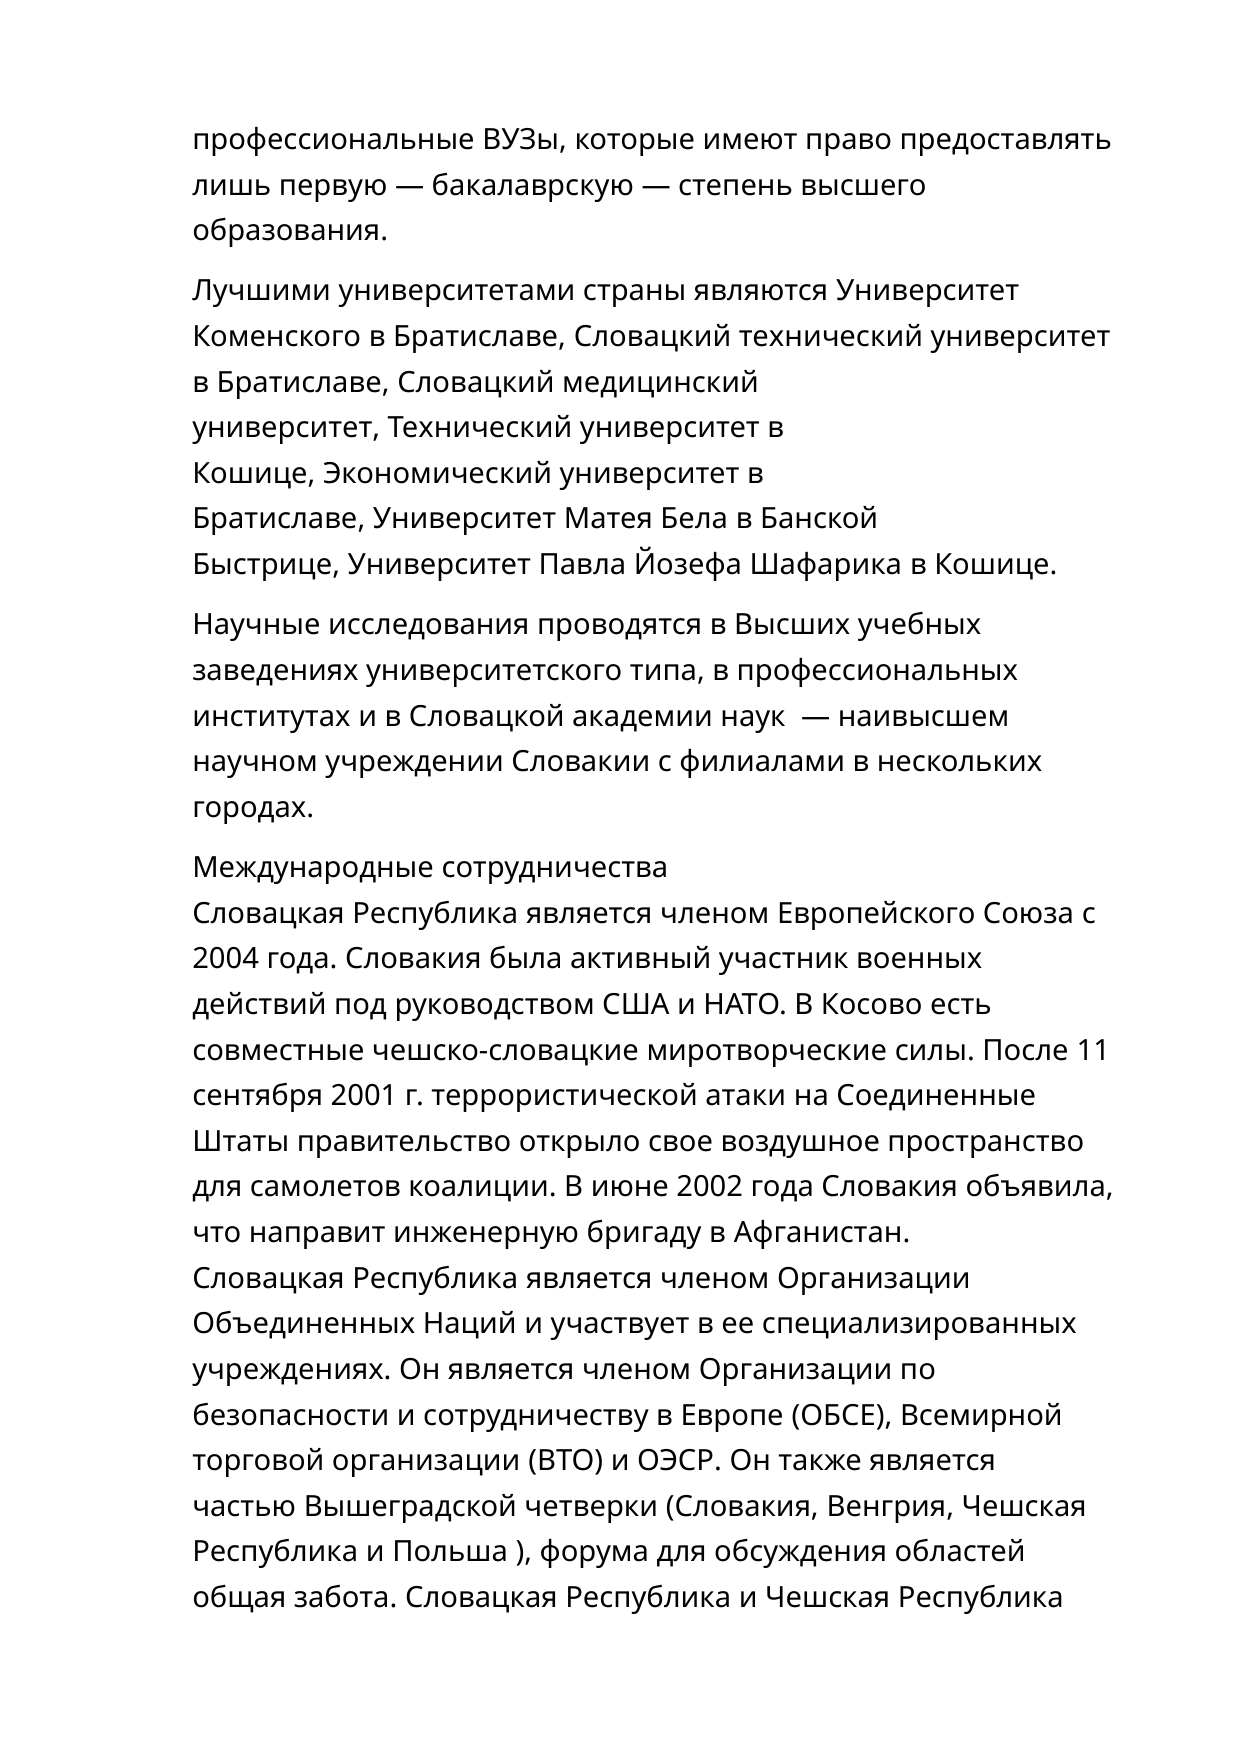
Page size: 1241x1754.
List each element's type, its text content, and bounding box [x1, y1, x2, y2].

text Научные исследования проводятся в Высших учебных заведениях университетского типа, в профессиональных институтах и в Словацкой академии наук — наивысшем научном учреждении Словакии с филиалами в нескольких городах. [192, 603, 1122, 826]
text Лучшими университетами страны являются Университет Коменского в Братиславе, Словацкий технический университет в Братиславе, Словацкий медицинский университет, Технический университет в Кошице, Экономический университет в Братиславе, Университет Матея Бела в Банской Быстрице, Университет Павла Йозефа Шафарика в Кошице. [192, 269, 1122, 583]
text профессиональные ВУЗы, которые имеют право предоставлять лишь первую — бакалаврскую — степень высшего образования. [192, 118, 1122, 249]
text Словацкая Республика является членом Организации Объединенных Наций и участвует в ее специализированных учреждениях. Он является членом Организации по безопасности и сотрудничеству в Европе (ОБСЕ), Всемирной торговой организации (ВТО) и ОЭСР. Он также является частью Вышеградской четверки (Словакия, Венгрия, Чешская Республика и Польша ), форума для обсуждения областей общая забота. Словацкая Республика и Чешская Республика [192, 1257, 1122, 1616]
text Международные сотрудничества Словацкая Республика является членом Европейского Союза с 2004 года. Словакия была активный участник военных действий под руководством США и НАТО. В Косово есть совместные чешско-словацкие миротворческие силы. После 11 сентября 2001 г. террористической атаки на Соединенные Штаты правительство открыло свое воздушное пространство для самолетов коалиции. В июне 2002 года Словакия объявила, что направит инженерную бригаду в Афганистан. [192, 846, 1122, 1251]
